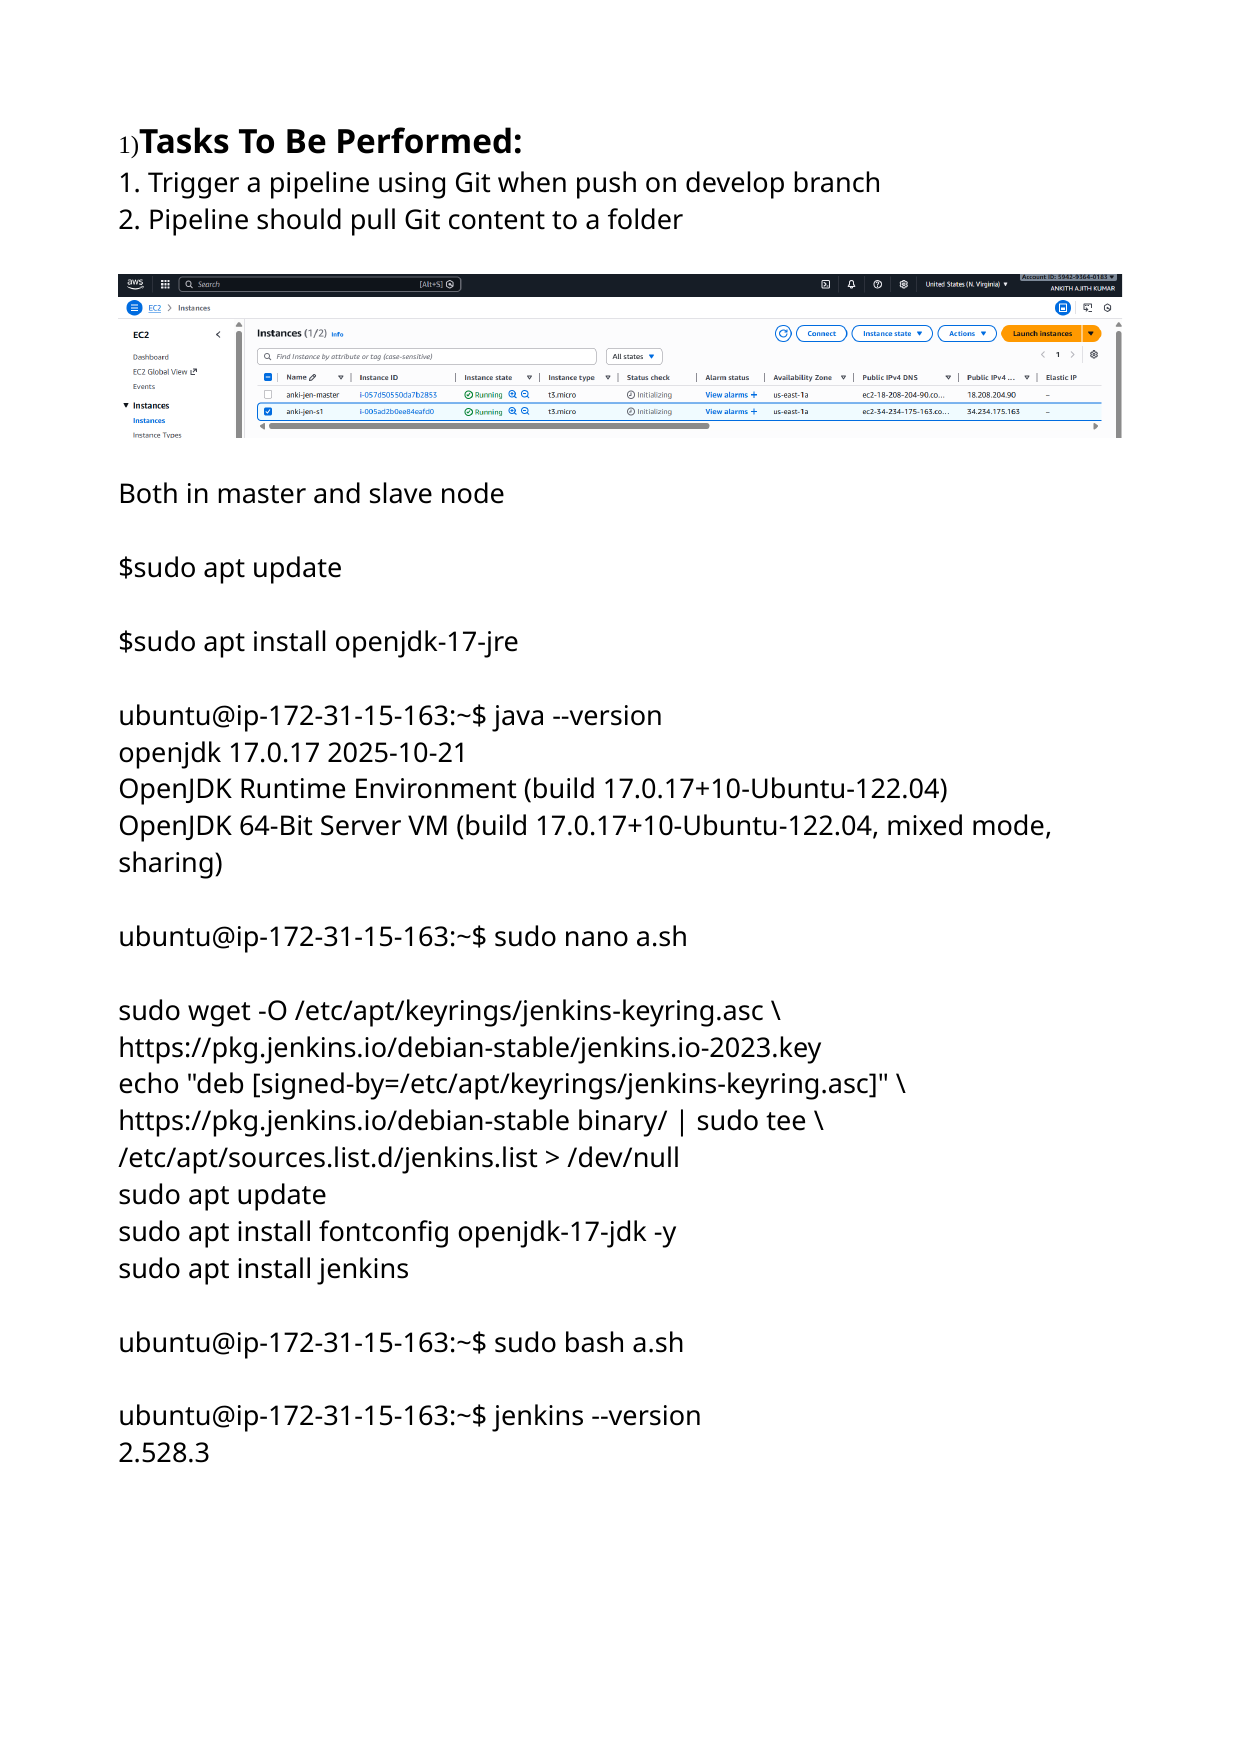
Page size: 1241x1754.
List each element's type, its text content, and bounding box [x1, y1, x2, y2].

text sudo apt update [118, 1176, 1122, 1212]
text /etc/apt/sources.list.d/jenkins.list > /dev/null [118, 1139, 1122, 1176]
text 1. Trigger a pipeline using Git when push on develop branch [118, 163, 1122, 200]
text https://pkg.jenkins.io/debian-stable/jenkins.io-2023.key [118, 1028, 1122, 1065]
text sudo wget -O /etc/apt/keyrings/jenkins-keyring.asc \ [118, 991, 1122, 1028]
text echo "deb [signed-by=/etc/apt/keyrings/jenkins-keyring.asc]" \ [118, 1065, 1122, 1102]
text openjdk 17.0.17 2025-10-21 [118, 733, 1122, 770]
text $sudo apt install openjdk-17-jre [118, 622, 1122, 659]
text ubuntu@ip-172-31-15-163:~$ sudo nano a.sh [118, 917, 1122, 954]
text OpenJDK 64-Bit Server VM (build 17.0.17+10-Ubuntu-122.04, mixed mode, sharing) [118, 807, 1122, 881]
text https://pkg.jenkins.io/debian-stable binary/ | sudo tee \ [118, 1102, 1122, 1139]
text 1)Tasks To Be Performed: [118, 118, 1122, 163]
text 2.528.3 [118, 1434, 1122, 1471]
text 2. Pipeline should pull Git content to a folder [118, 200, 1122, 237]
text ubuntu@ip-172-31-15-163:~$ jenkins --version [118, 1397, 1122, 1434]
text ubuntu@ip-172-31-15-163:~$ java --version [118, 696, 1122, 733]
text $sudo apt update [118, 549, 1122, 586]
picture [118, 274, 1123, 438]
text ubuntu@ip-172-31-15-163:~$ sudo bash a.sh [118, 1323, 1122, 1360]
text OpenJDK Runtime Environment (build 17.0.17+10-Ubuntu-122.04) [118, 770, 1122, 807]
text sudo apt install jenkins [118, 1249, 1122, 1286]
text sudo apt install fontconfig openjdk-17-jdk -y [118, 1212, 1122, 1249]
text Both in master and slave node [118, 475, 1122, 512]
